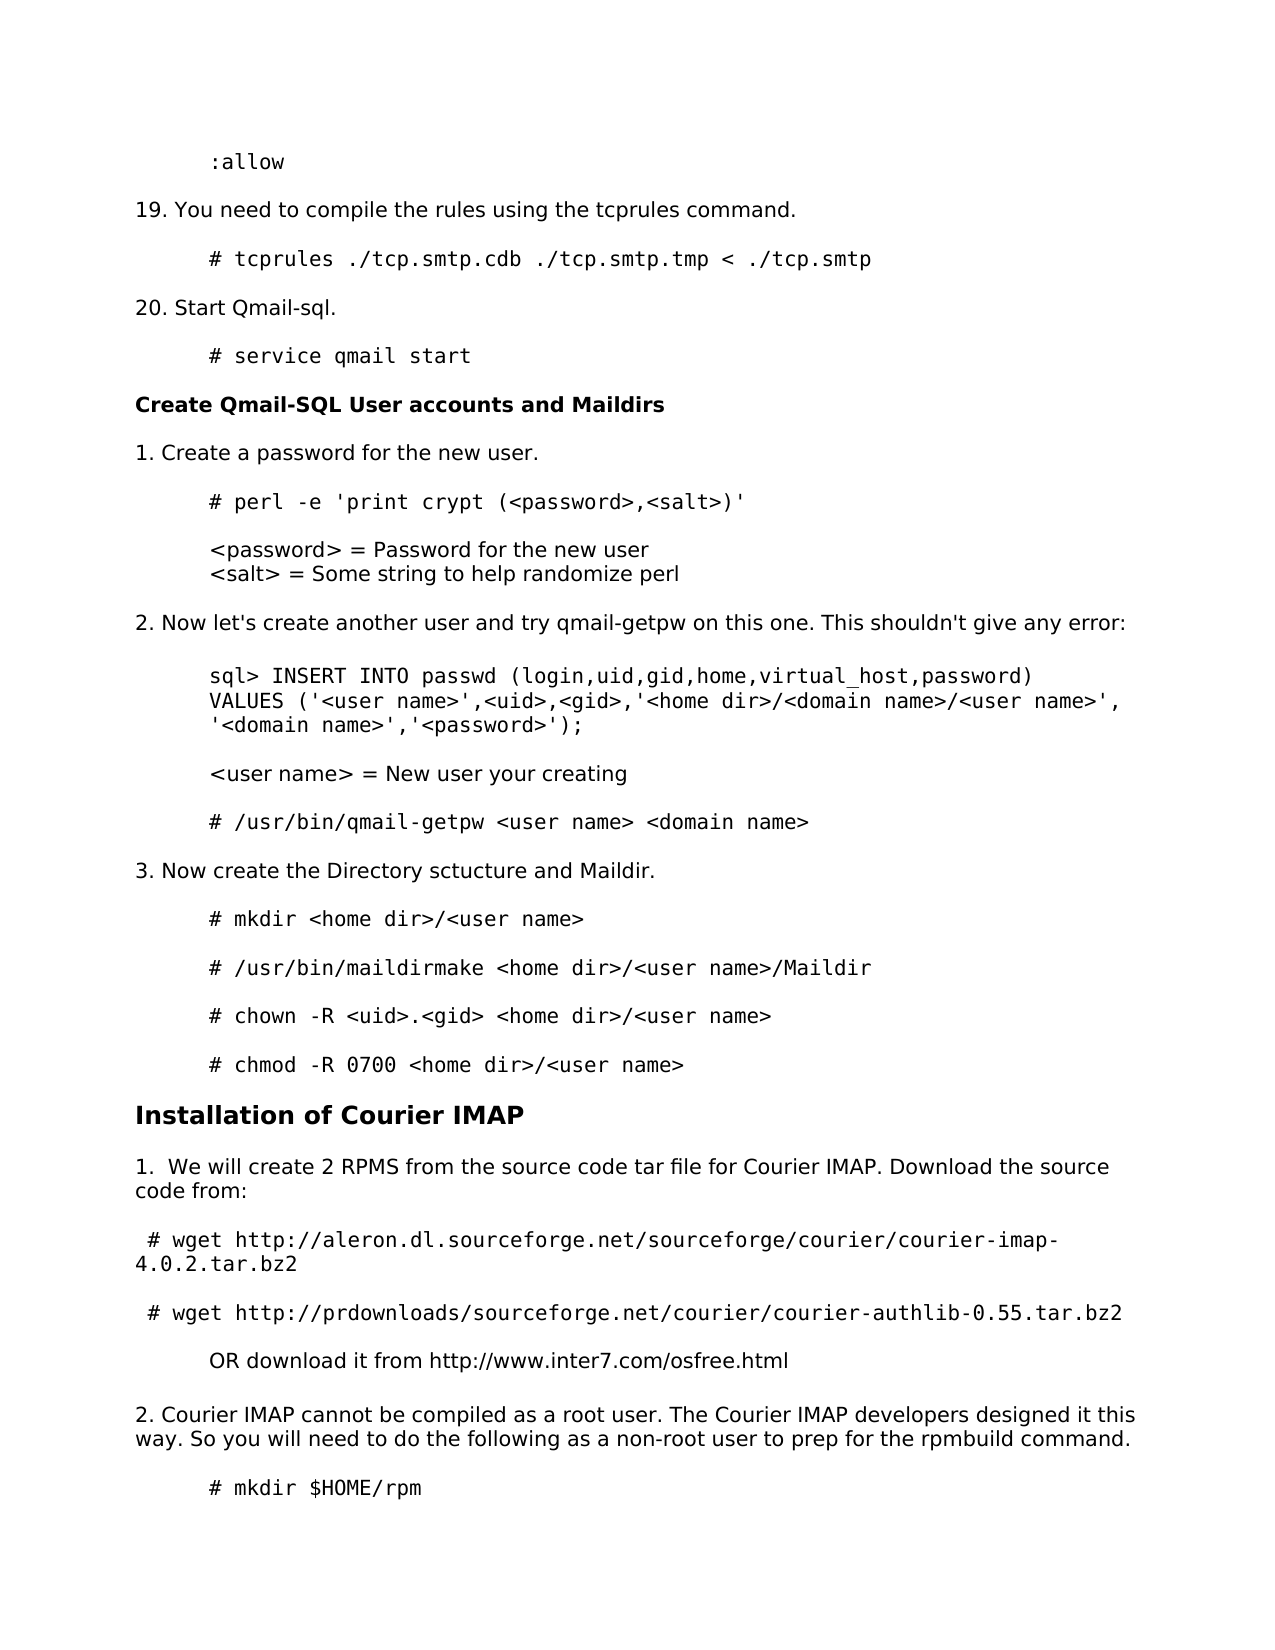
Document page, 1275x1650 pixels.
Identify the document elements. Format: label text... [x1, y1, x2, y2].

text 2. Courier IMAP cannot be compiled as a root user. The Courier IMAP developers designed it this way. So you will need to do the following as a non-root user to prep for the rpmbuild command. [135, 1403, 1140, 1451]
text 2. Now let's create another user and try qmail-getpw on this one. This shouldn't give any error: [135, 611, 1140, 665]
text sql> INSERT INTO passwd (login,uid,gid,home,virtual_host,password) [135, 665, 1140, 689]
text OR download it from http://www.inter7.com/osfree.html [135, 1349, 1140, 1403]
text Installation of Courier IMAP [135, 1077, 1140, 1131]
text # wget http://aleron.dl.sourceforge.net/sourceforge/courier/courier-imap-4.0.2.tar.bz2 [135, 1228, 1140, 1301]
text 1. Create a password for the new user. [135, 441, 1140, 466]
text # wget http://prdownloads/sourceforge.net/courier/courier-authlib-0.55.tar.bz2 [135, 1301, 1140, 1349]
text # service qmail start [135, 344, 1140, 368]
text # mkdir $HOME/rpm [135, 1476, 1140, 1500]
text <password> = Password for the new user [135, 538, 1140, 563]
text # chown -R <uid>.<gid> <home dir>/<user name> [135, 980, 1140, 1029]
text VALUES ('<user name>',<uid>,<gid>,'<home dir>/<domain name>/<user name>', [135, 689, 1140, 713]
text # /usr/bin/maildirmake <home dir>/<user name>/Maildir [135, 956, 1140, 980]
text '<domain name>','<password>'); [135, 713, 1140, 762]
text # /usr/bin/qmail-getpw <user name> <domain name> [135, 810, 1140, 834]
text # tcprules ./tcp.smtp.cdb ./tcp.smtp.tmp < ./tcp.smtp [135, 247, 1140, 271]
text # perl -e 'print crypt (<password>,<salt>)' [135, 490, 1140, 514]
text 1. We will create 2 RPMS from the source code tar file for Courier IMAP. Download the source code from: [135, 1155, 1140, 1204]
text <user name> = New user your creating [135, 762, 1140, 786]
text Create Qmail-SQL User accounts and Maildirs [135, 393, 1140, 417]
text # mkdir <home dir>/<user name> [135, 883, 1140, 932]
text <salt> = Some string to help randomize perl [135, 563, 1140, 587]
text # chmod -R 0700 <home dir>/<user name> [135, 1053, 1140, 1077]
text :allow [135, 150, 1140, 174]
text 19. You need to compile the rules using the tcprules command. [135, 198, 1140, 223]
text 3. Now create the Directory sctucture and Maildir. [135, 859, 1140, 883]
text 20. Start Qmail-sql. [135, 296, 1140, 320]
